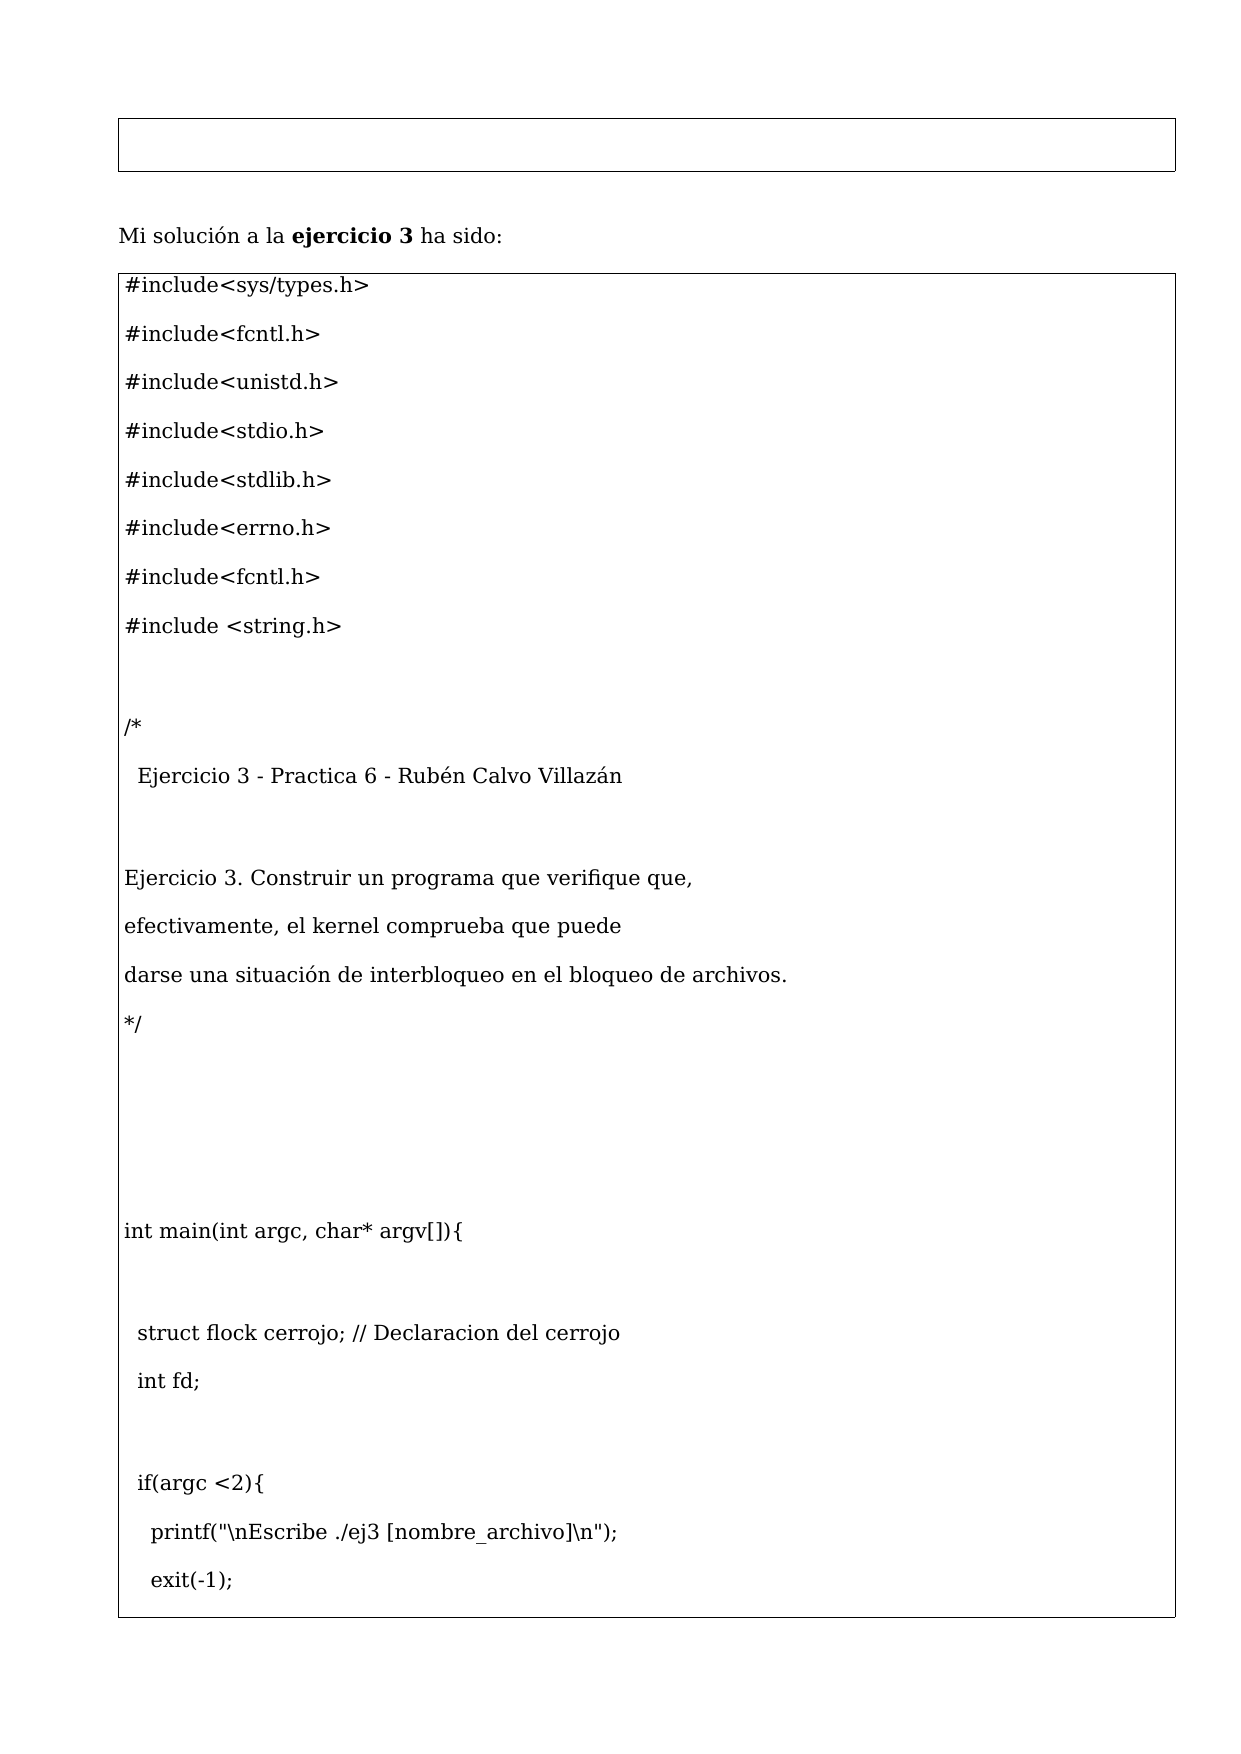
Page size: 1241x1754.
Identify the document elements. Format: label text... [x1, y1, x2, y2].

table_header [119, 119, 1175, 171]
table_header #include<sys/types.h> #include<fcntl.h> #include<unistd.h> #include<stdio.h> #include<stdlib.h> #include<errno.h> #include<fcntl.h> #include <string.h> /* Ejercicio 3 - Practica 6 - Rubén Calvo Villazán Ejercicio 3. Construir un programa que verifique que, efectivamente, el kernel comprueba que puede darse una situación de interbloqueo en el bloqueo de archivos. */ int main(int argc, char* argv[]){ struct flock cerrojo; // Declaracion del cerrojo int fd; if(argc <2){ printf("\nEscribe ./ej3 [nombre_archivo]\n"); exit(-1); [119, 274, 1175, 1617]
text Mi solución a la ejercicio 3 ha sido: [118, 224, 1122, 248]
